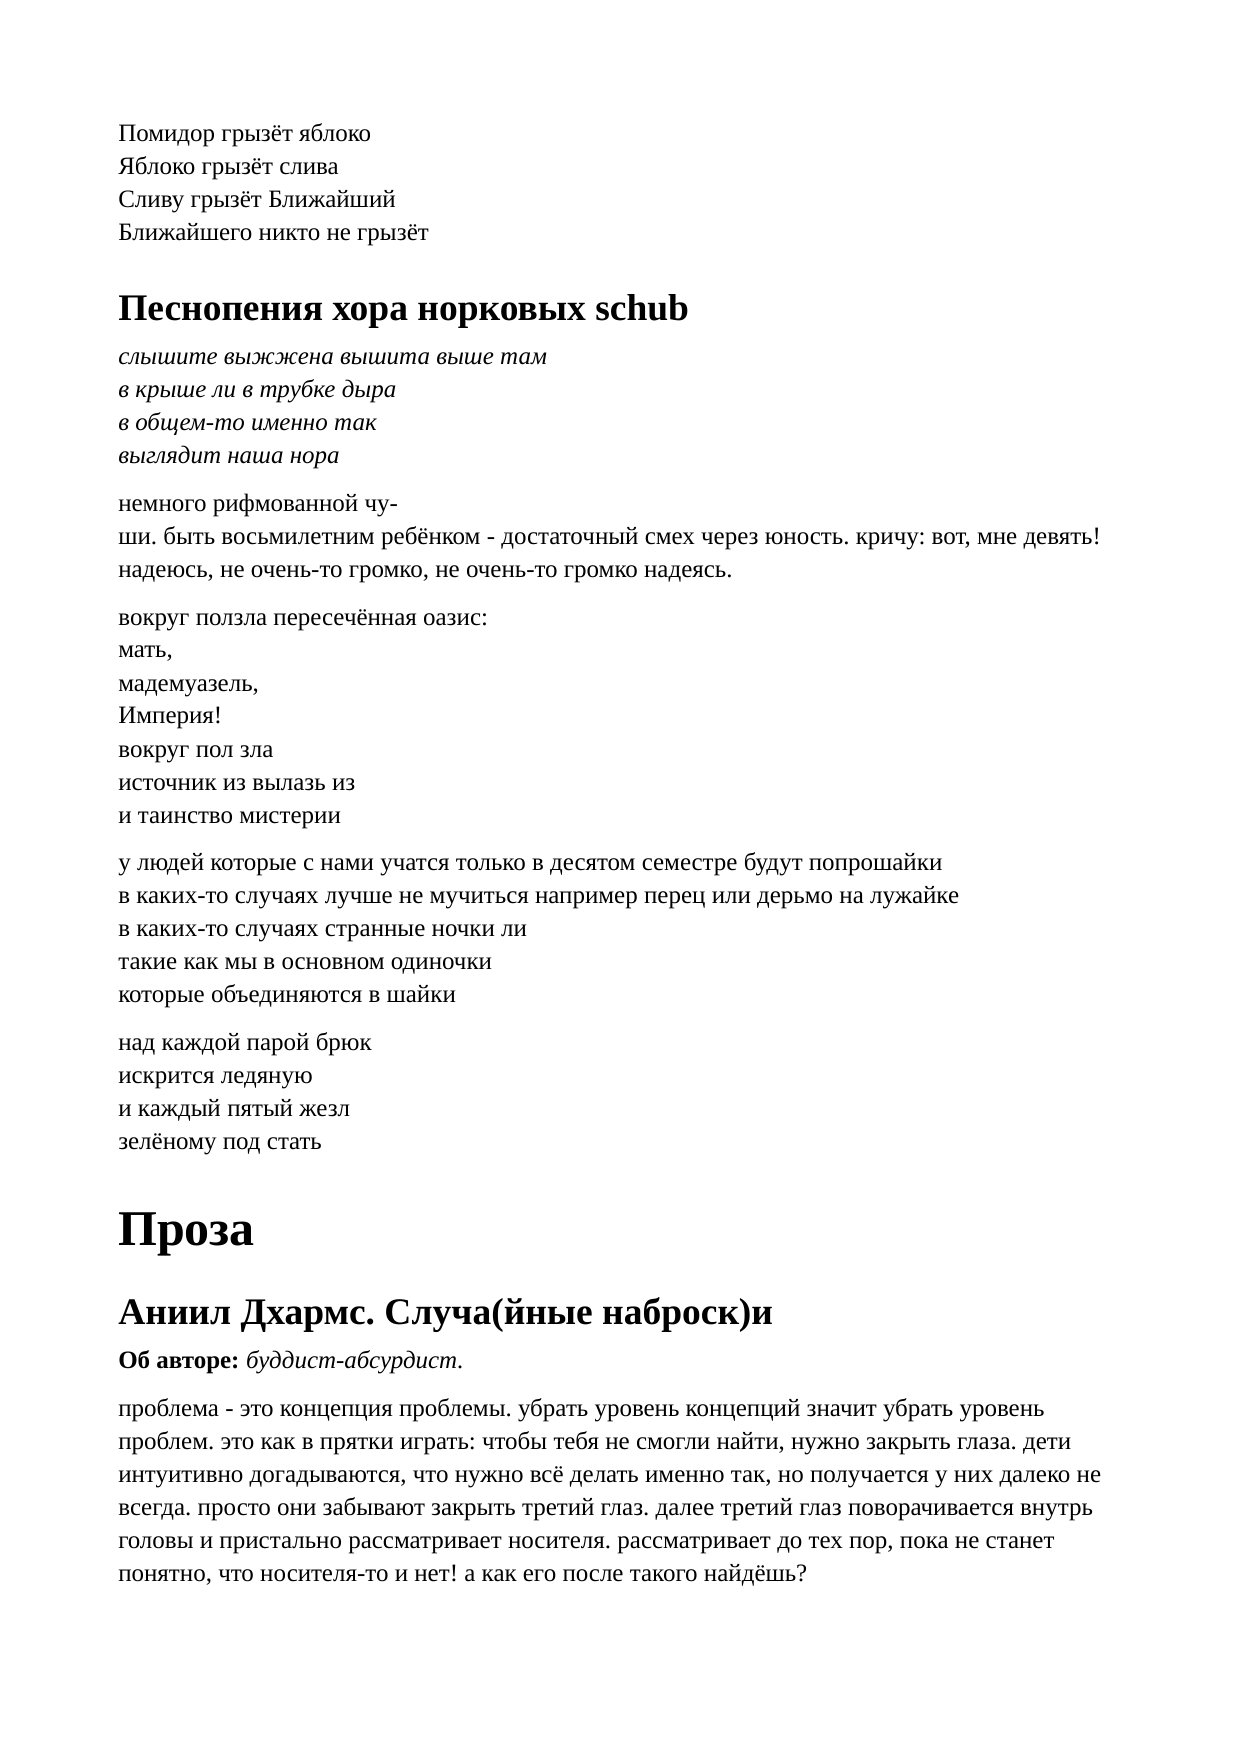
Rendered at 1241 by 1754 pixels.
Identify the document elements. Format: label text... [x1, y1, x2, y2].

text Помидор грызёт яблоко Яблоко грызёт слива Сливу грызёт Ближайший Ближайшего никто не грызёт [118, 118, 1122, 246]
text у людей которые с нами учатся только в десятом семестре будут попрошайки в каких-то случаях лучше не мучиться например перец или дерьмо на лужайке в каких-то случаях странные ночки ли такие как мы в основном одиночки которые объединяются в шайки [118, 847, 1122, 1008]
text над каждой парой брюк искрится ледяную и каждый пятый жезл зелёному под стать [118, 1027, 1122, 1155]
text проблема - это концепция проблемы. убрать уровень концепций значит убрать уровень проблем. это как в прятки играть: чтобы тебя не смогли найти, нужно закрыть глаза. дети интуитивно догадываются, что нужно всё делать именно так, но получается у них далеко не всегда. просто они забывают закрыть третий глаз. далее третий глаз поворачивается внутрь головы и пристально рассматривает носителя. рассматривает до тех пор, пока не станет понятно, что носителя-то и нет! а как его после такого найдёшь? [118, 1393, 1122, 1587]
text Об авторе: буддист-абсурдист. [118, 1345, 1122, 1374]
subtitle Проза [118, 1199, 1122, 1256]
text немного рифмованной чу- ши. быть восьмилетним ребёнком - достаточный смех через юность. кричу: вот, мне девять! надеюсь, не очень-то громко, не очень-то громко надеясь. [118, 488, 1122, 583]
text слышите выжжена вышита выше там в крыше ли в трубке дыра в общем-то именно так выглядит наша нора [118, 341, 1122, 469]
subtitle Песнопения хора норковых schub [118, 286, 1122, 329]
text вокруг ползла пересечённая оазис: мать, мадемуазель, Империя! вокруг пол зла источник из вылазь из и таинство мистерии [118, 602, 1122, 828]
subtitle Аниил Дхармс. Случа(йные наброск)и [118, 1289, 1122, 1333]
